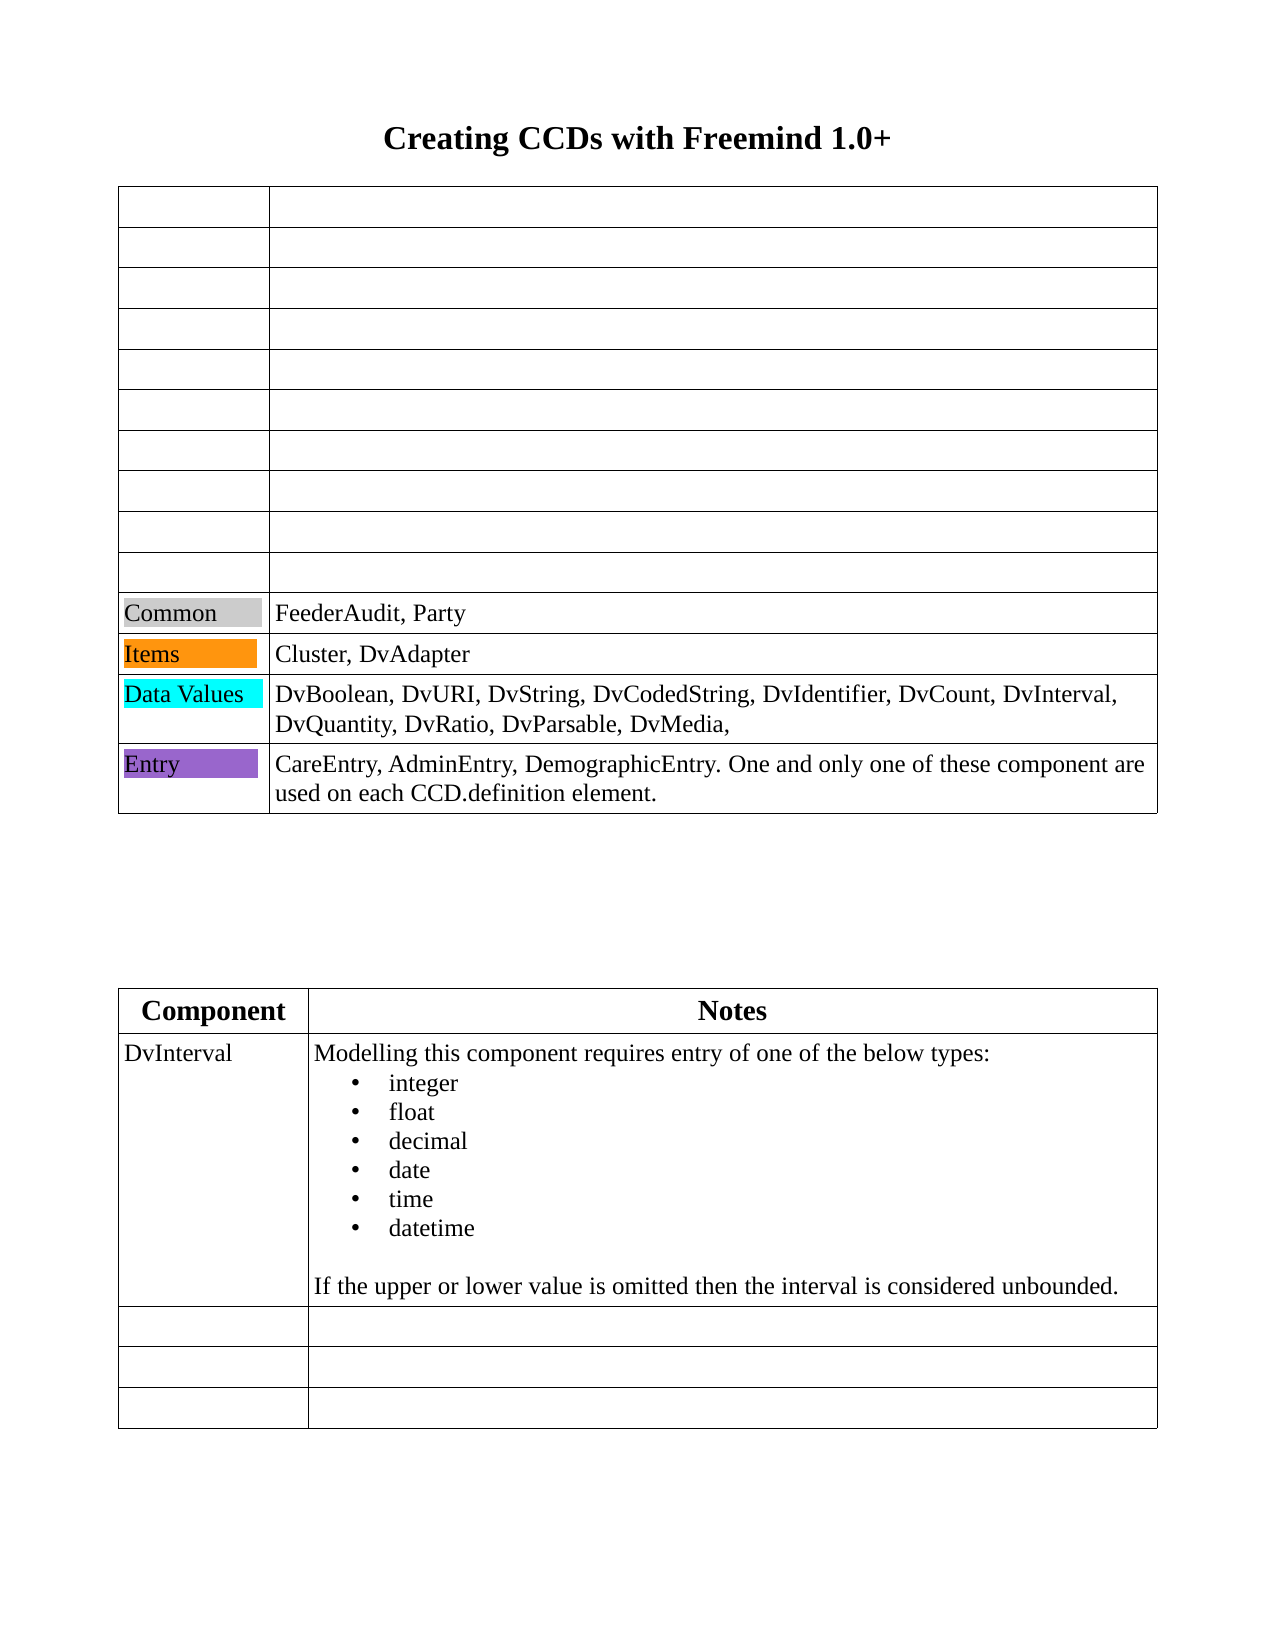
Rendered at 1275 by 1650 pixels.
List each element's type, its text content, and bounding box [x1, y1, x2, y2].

table_cell [119, 350, 269, 389]
table_cell Entry [119, 744, 269, 813]
table_cell [119, 553, 269, 592]
table_cell [270, 187, 1157, 227]
table_cell [119, 390, 269, 430]
table_cell [270, 350, 1157, 389]
table_cell [119, 187, 269, 227]
table_cell [270, 431, 1157, 470]
table_header Notes [309, 989, 1157, 1032]
table_cell Items [119, 634, 269, 673]
table_cell [119, 228, 269, 267]
table_cell DvBoolean, DvURI, DvString, DvCodedString, DvIdentifier, DvCount, DvInterval, DvQuantity, DvRatio, DvParsable, DvMedia, [270, 675, 1157, 743]
table_cell [119, 1307, 308, 1346]
table_cell [309, 1307, 1157, 1346]
table_cell [119, 1388, 308, 1427]
table_cell [270, 471, 1157, 511]
table_cell [309, 1388, 1157, 1427]
table_cell DvInterval [119, 1034, 308, 1306]
table_cell [119, 1347, 308, 1387]
table_cell [270, 228, 1157, 267]
table_header Component [119, 989, 308, 1032]
table_cell [270, 390, 1157, 430]
table_cell [119, 309, 269, 348]
table_cell [119, 512, 269, 552]
table_cell Cluster, DvAdapter [270, 634, 1157, 673]
table_cell [119, 471, 269, 511]
table_cell [270, 309, 1157, 348]
table_cell Modelling this component requires entry of one of the below types: integer float decimal date time datetime If the upper or lower value is omitted then the interval is considered unbounded. [309, 1034, 1157, 1306]
table_cell CareEntry, AdminEntry, DemographicEntry. One and only one of these component are used on each CCD.definition element. [270, 744, 1157, 813]
table_cell FeederAudit, Party [270, 593, 1157, 633]
table_cell [270, 553, 1157, 592]
table_cell Data Values [119, 675, 269, 743]
table_cell [270, 512, 1157, 552]
table_cell Common [119, 593, 269, 633]
table_cell [119, 268, 269, 308]
table_cell [270, 268, 1157, 308]
table_cell [309, 1347, 1157, 1387]
table_cell [119, 431, 269, 470]
